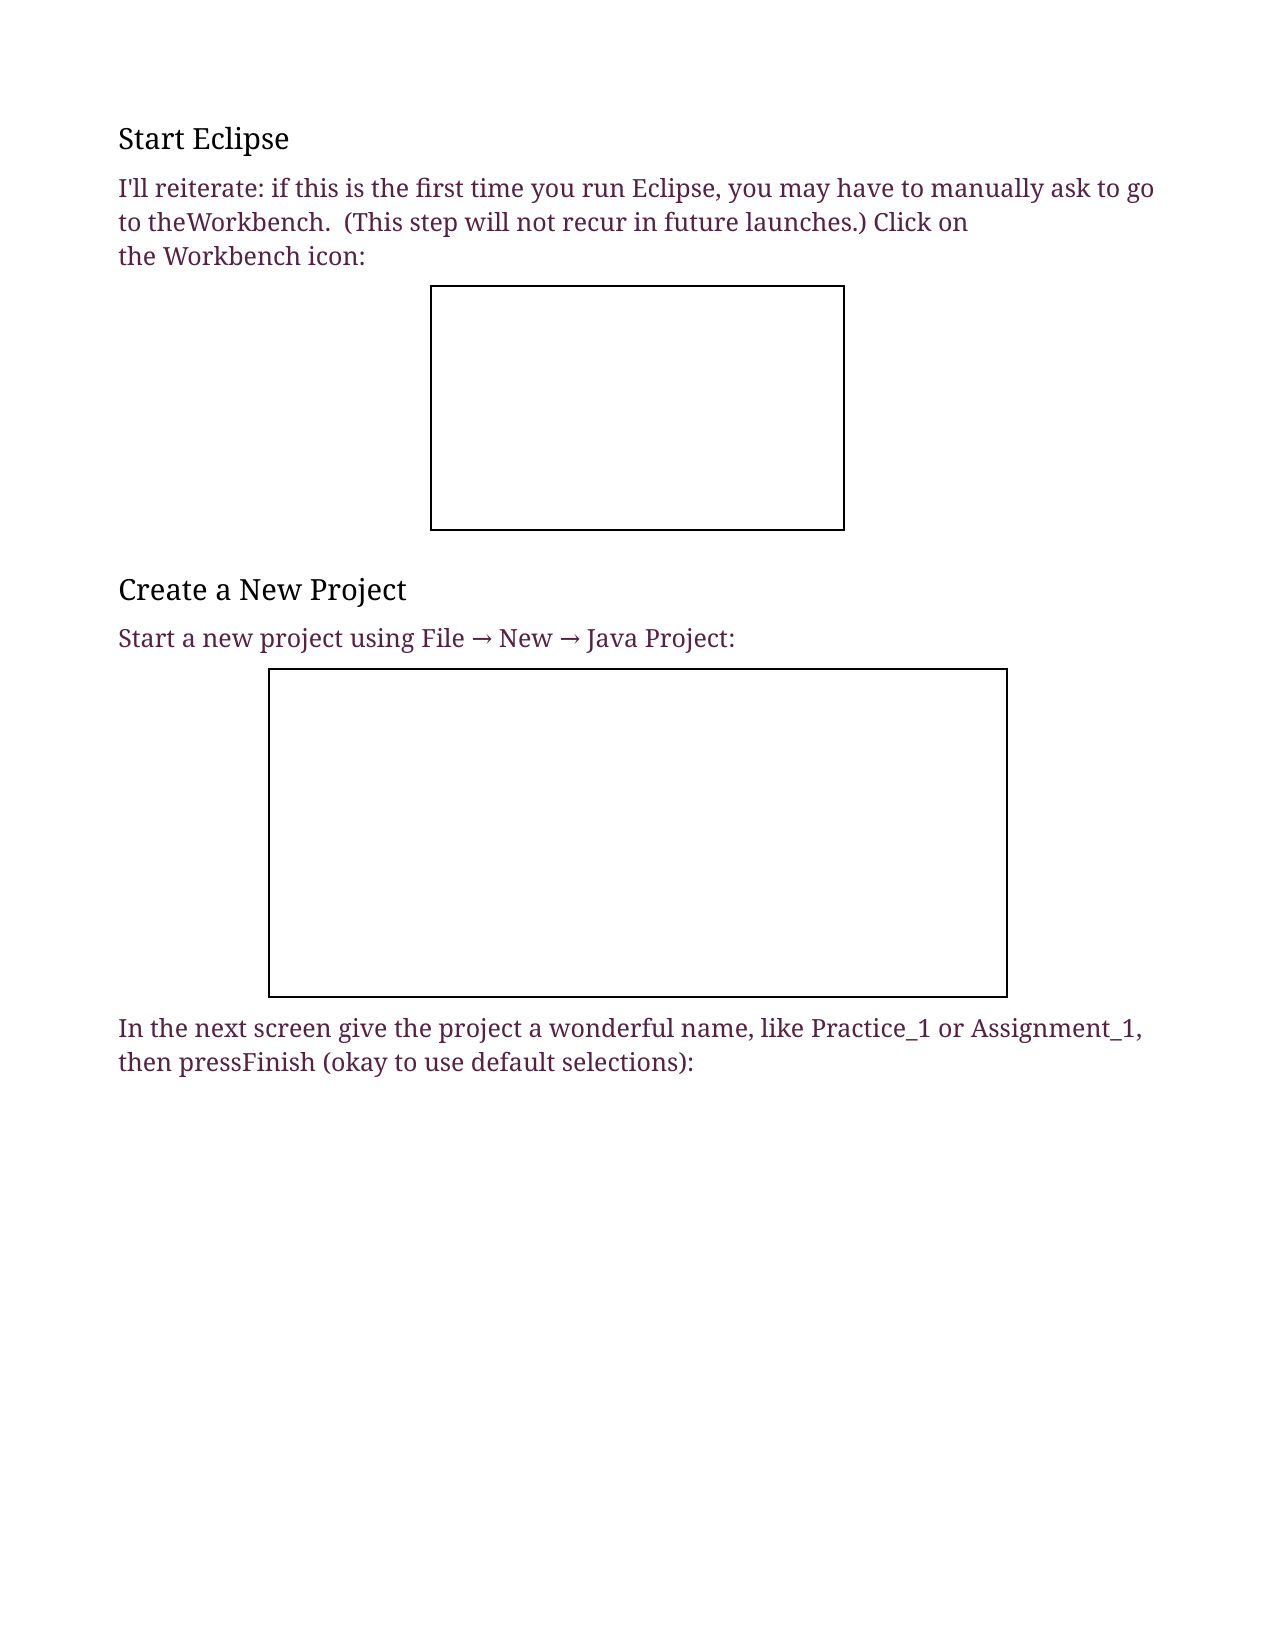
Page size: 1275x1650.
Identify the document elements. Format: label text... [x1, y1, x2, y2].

text In the next screen give the project a wonderful name, like Practice_1 or Assignment_1, then pressFinish (okay to use default selections): [118, 1011, 1157, 1079]
text Start a new project using File → New → Java Project: [118, 621, 1157, 655]
subtitle Start Eclipse [118, 118, 1157, 158]
text I'll reiterate: if this is the first time you run Eclipse, you may have to manually ask to go to theWorkbench. (This step will not recur in future launches.) Click on the Workbench icon: [118, 170, 1157, 272]
subtitle Create a New Project [118, 569, 1157, 608]
